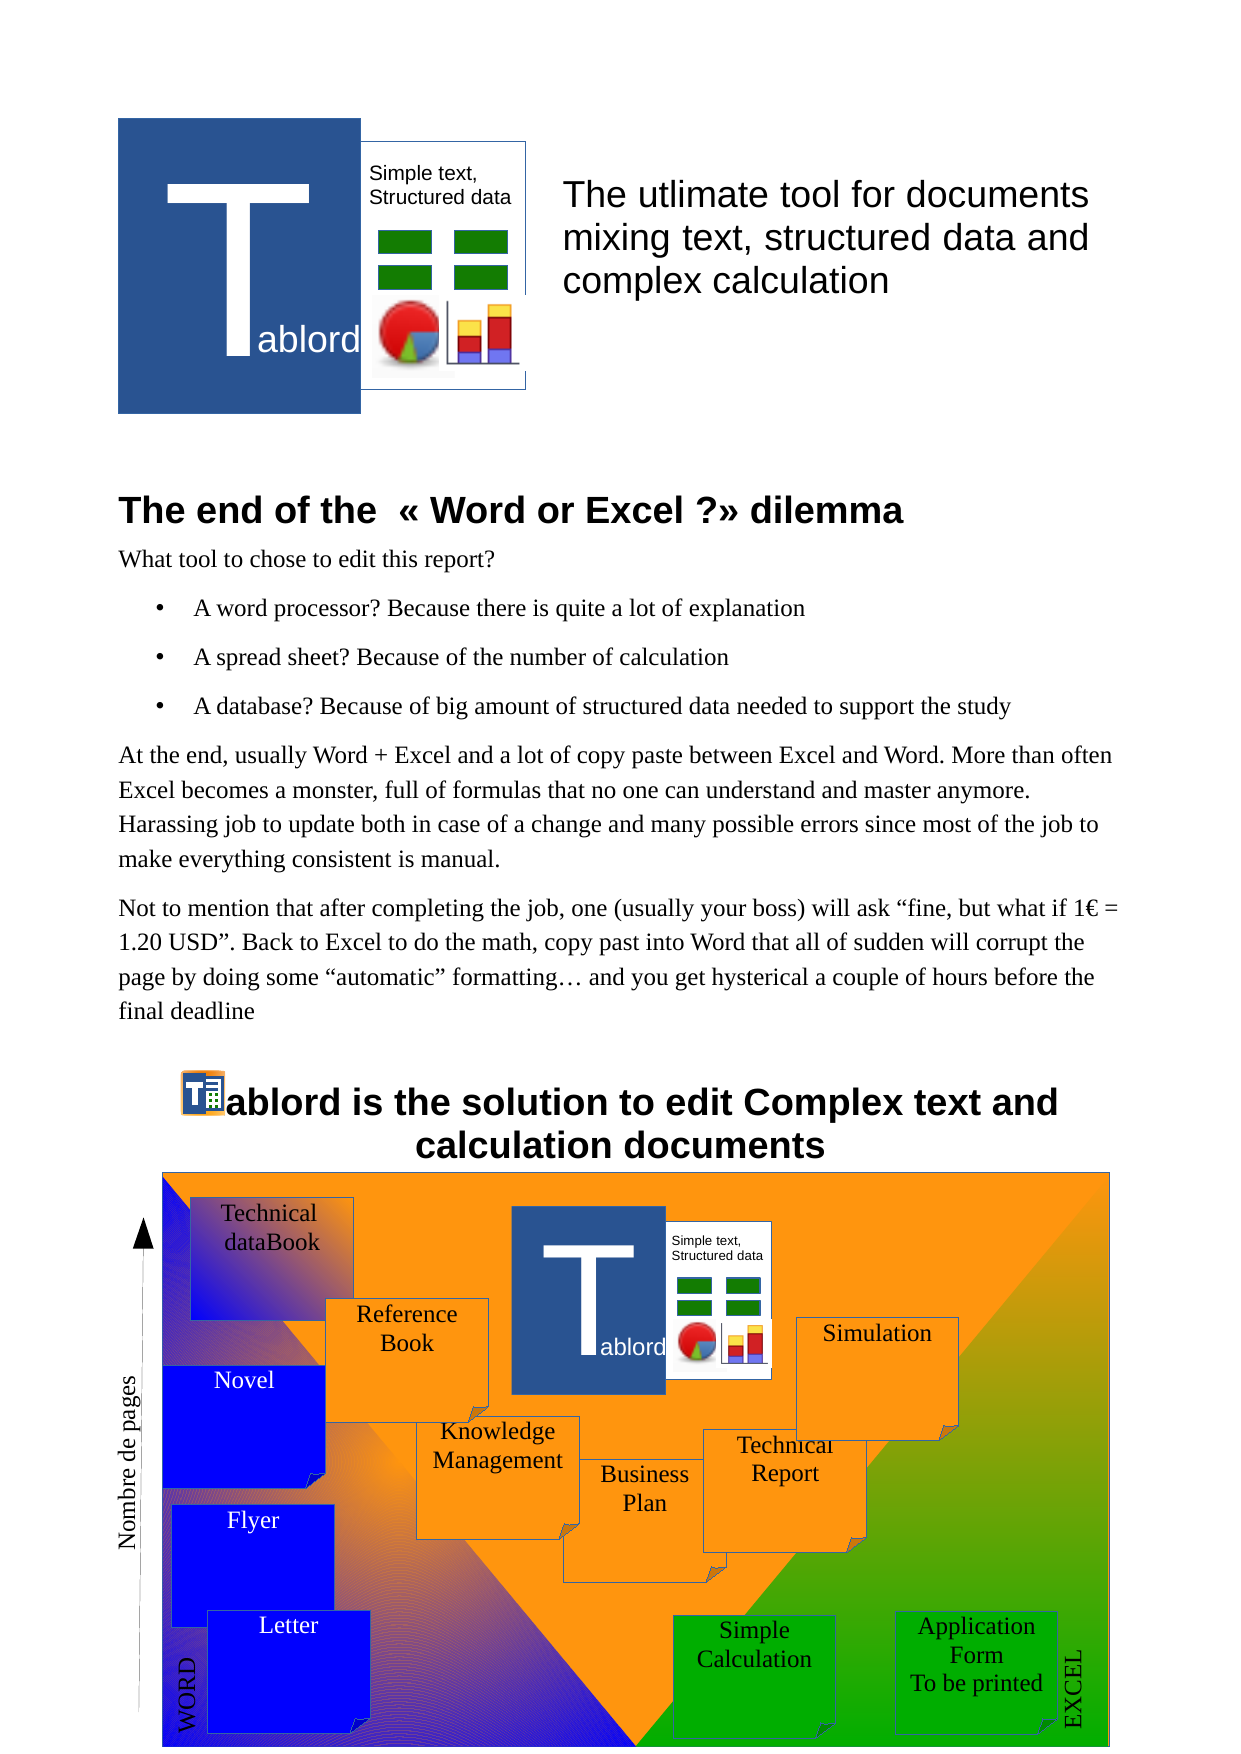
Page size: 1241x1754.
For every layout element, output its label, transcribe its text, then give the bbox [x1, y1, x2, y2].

picture [372, 295, 526, 378]
subtitle ablord is the solution to edit Complex text and calculation documents [118, 1071, 1122, 1167]
list A spread sheet? Because of the number of calculation [156, 642, 1122, 671]
list A word processor? Because there is quite a lot of explanation [156, 593, 1122, 622]
text What tool to chose to edit this report? [118, 544, 1122, 573]
text Not to mention that after completing the job, one (usually your boss) will ask “fine, but what if 1€ = 1.20 USD”. Back to Excel to do the math, copy past into Word that all of sudden will corrupt the page by doing some “automatic” formatting… and you get hysterical a couple of hours before the final deadline [118, 893, 1122, 1025]
subtitle The end of the « Word or Excel ?» dilemma [118, 488, 1122, 532]
text At the end, usually Word + Excel and a lot of copy paste between Excel and Word. More than often Excel becomes a monster, full of formulas that no one can understand and master anymore. Harassing job to update both in case of a change and many possible errors since most of the job to make everything consistent is manual. [118, 741, 1122, 873]
picture [180, 1070, 226, 1116]
list A database? Because of big amount of structured data needed to support the study [156, 691, 1122, 720]
